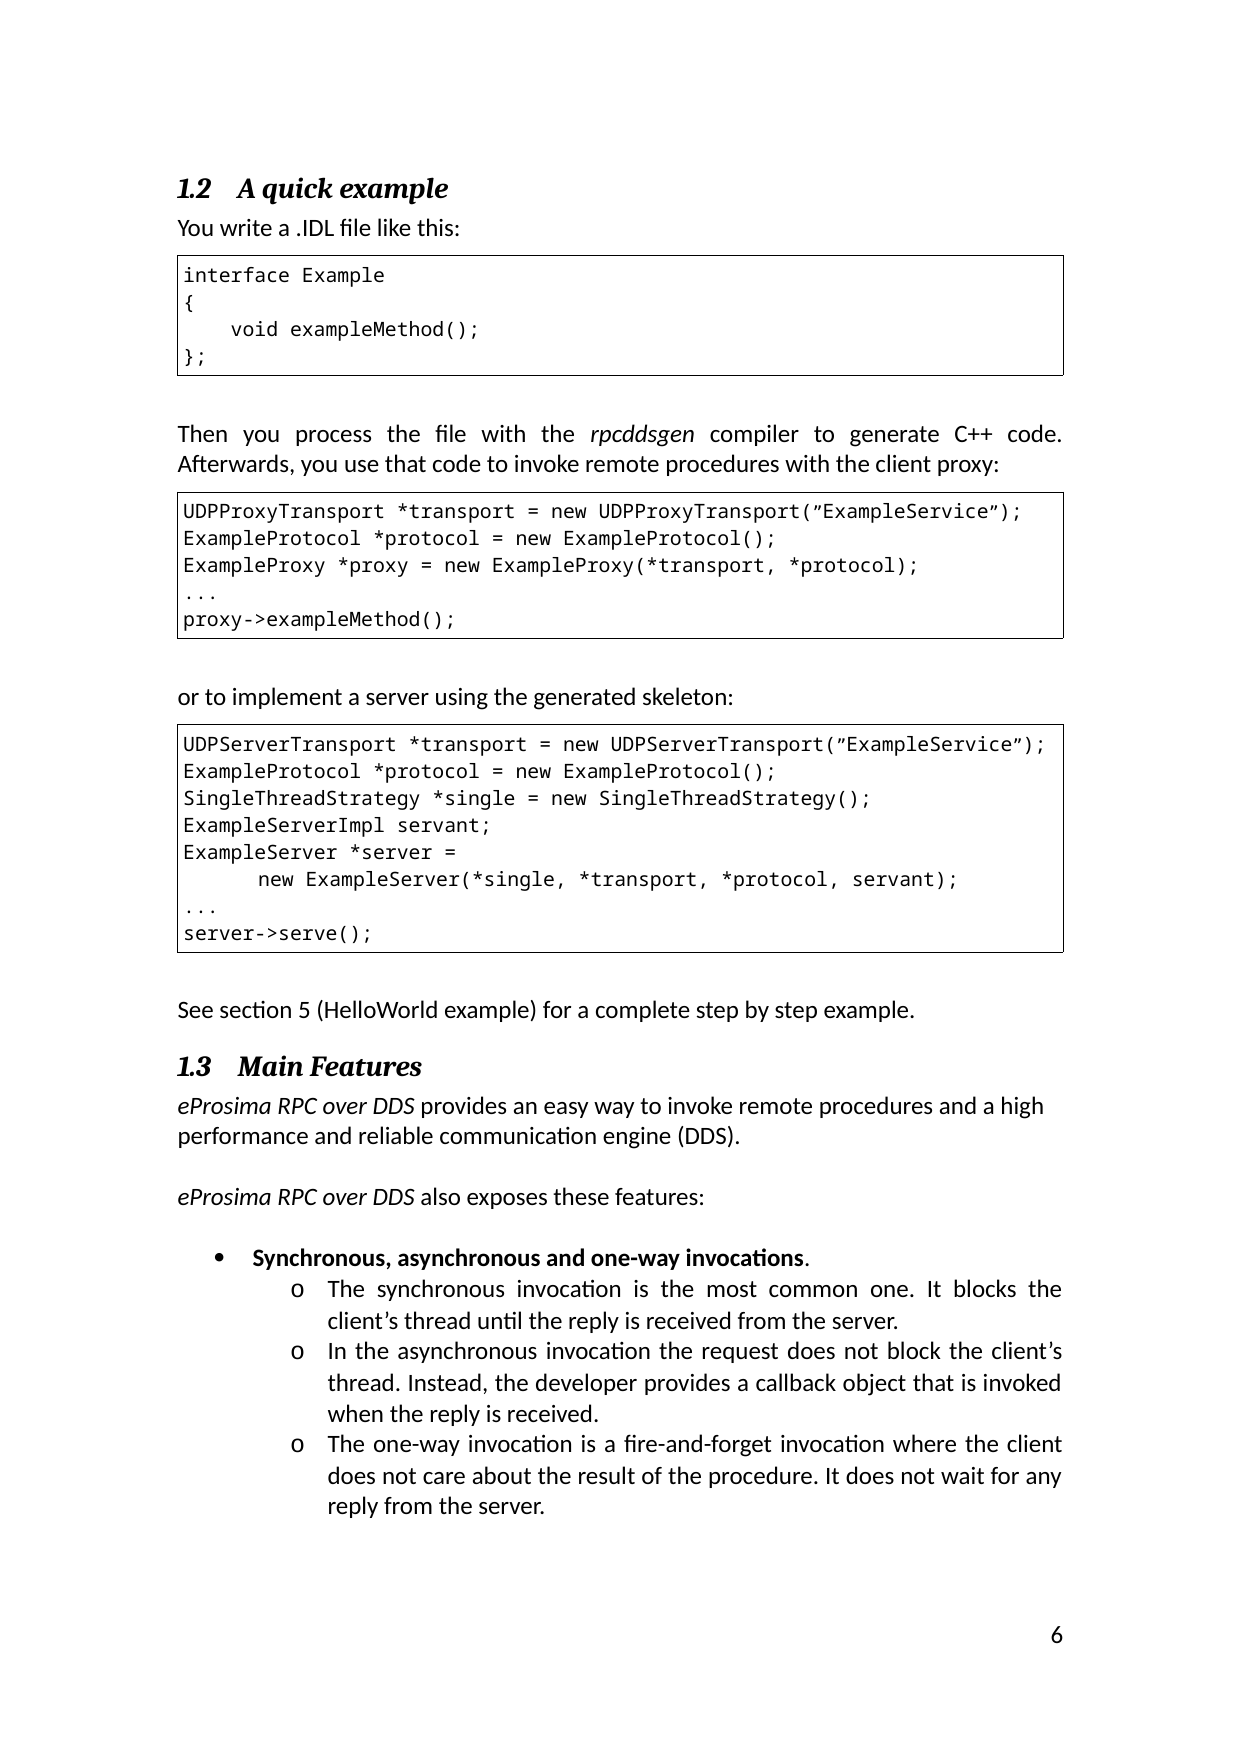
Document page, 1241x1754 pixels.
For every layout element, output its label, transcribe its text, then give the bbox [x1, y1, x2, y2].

list The one-way invocation is a fire-and-forget invocation where the client does not care about the result of the procedure. It does not wait for any reply from the server. [290, 1428, 1063, 1521]
text or to implement a server using the generated skeleton: [177, 681, 1063, 712]
table_header interface Example { void exampleMethod(); }; [178, 256, 1063, 375]
text See section 5 (HelloWorld example) for a complete step by step example. [177, 995, 1063, 1025]
list eProsima RPC over DDS also exposes these features: [177, 1182, 1063, 1212]
list Synchronous, asynchronous and one-way invocations. [215, 1243, 1063, 1273]
table_header UDPServerTransport *transport = new UDPServerTransport(”ExampleService”); ExampleProtocol *protocol = new ExampleProtocol(); SingleThreadStrategy *single = new SingleThreadStrategy(); ExampleServerImpl servant; ExampleServer *server = new ExampleServer(*single, *transport, *protocol, servant); ... server->serve(); [178, 725, 1063, 952]
list The synchronous invocation is the most common one. It blocks the client’s thread until the reply is received from the server. [290, 1273, 1063, 1335]
subtitle Main Features [177, 1050, 1063, 1084]
text You write a .IDL file like this: [177, 212, 1063, 243]
list In the asynchronous invocation the request does not block the client’s thread. Instead, the developer provides a callback object that is invoked when the reply is received. [290, 1335, 1063, 1428]
table_header UDPProxyTransport *transport = new UDPProxyTransport(”ExampleService”); ExampleProtocol *protocol = new ExampleProtocol(); ExampleProxy *proxy = new ExampleProxy(*transport, *protocol); ... proxy->exampleMethod(); [178, 493, 1063, 638]
subtitle A quick example [177, 173, 1063, 206]
list eProsima RPC over DDS provides an easy way to invoke remote procedures and a high performance and reliable communication engine (DDS). [177, 1090, 1063, 1151]
text Then you process the file with the rpcddsgen compiler to generate C++ code. Afterwards, you use that code to invoke remote procedures with the client proxy: [177, 418, 1063, 479]
